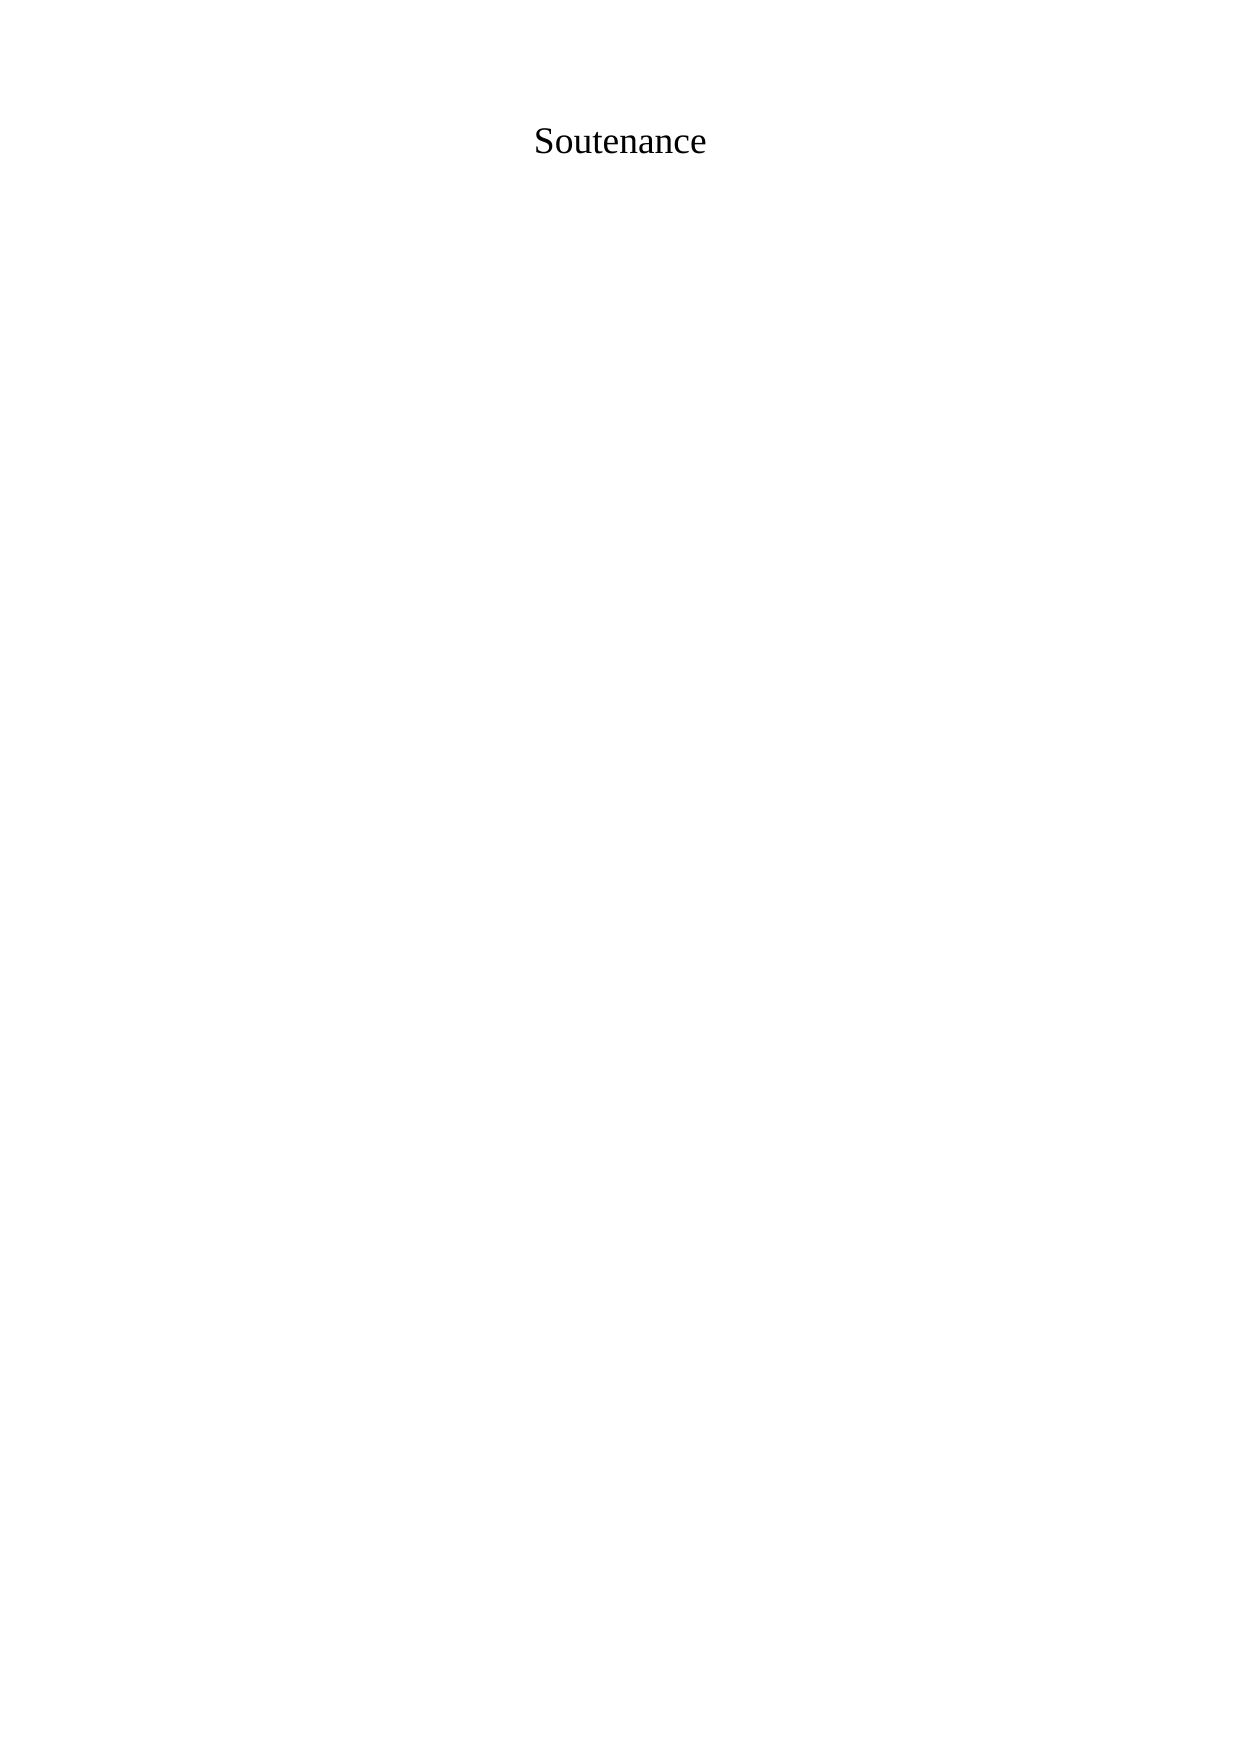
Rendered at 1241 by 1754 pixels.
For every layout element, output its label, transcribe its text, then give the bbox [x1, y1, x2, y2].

text Soutenance [118, 118, 1122, 161]
